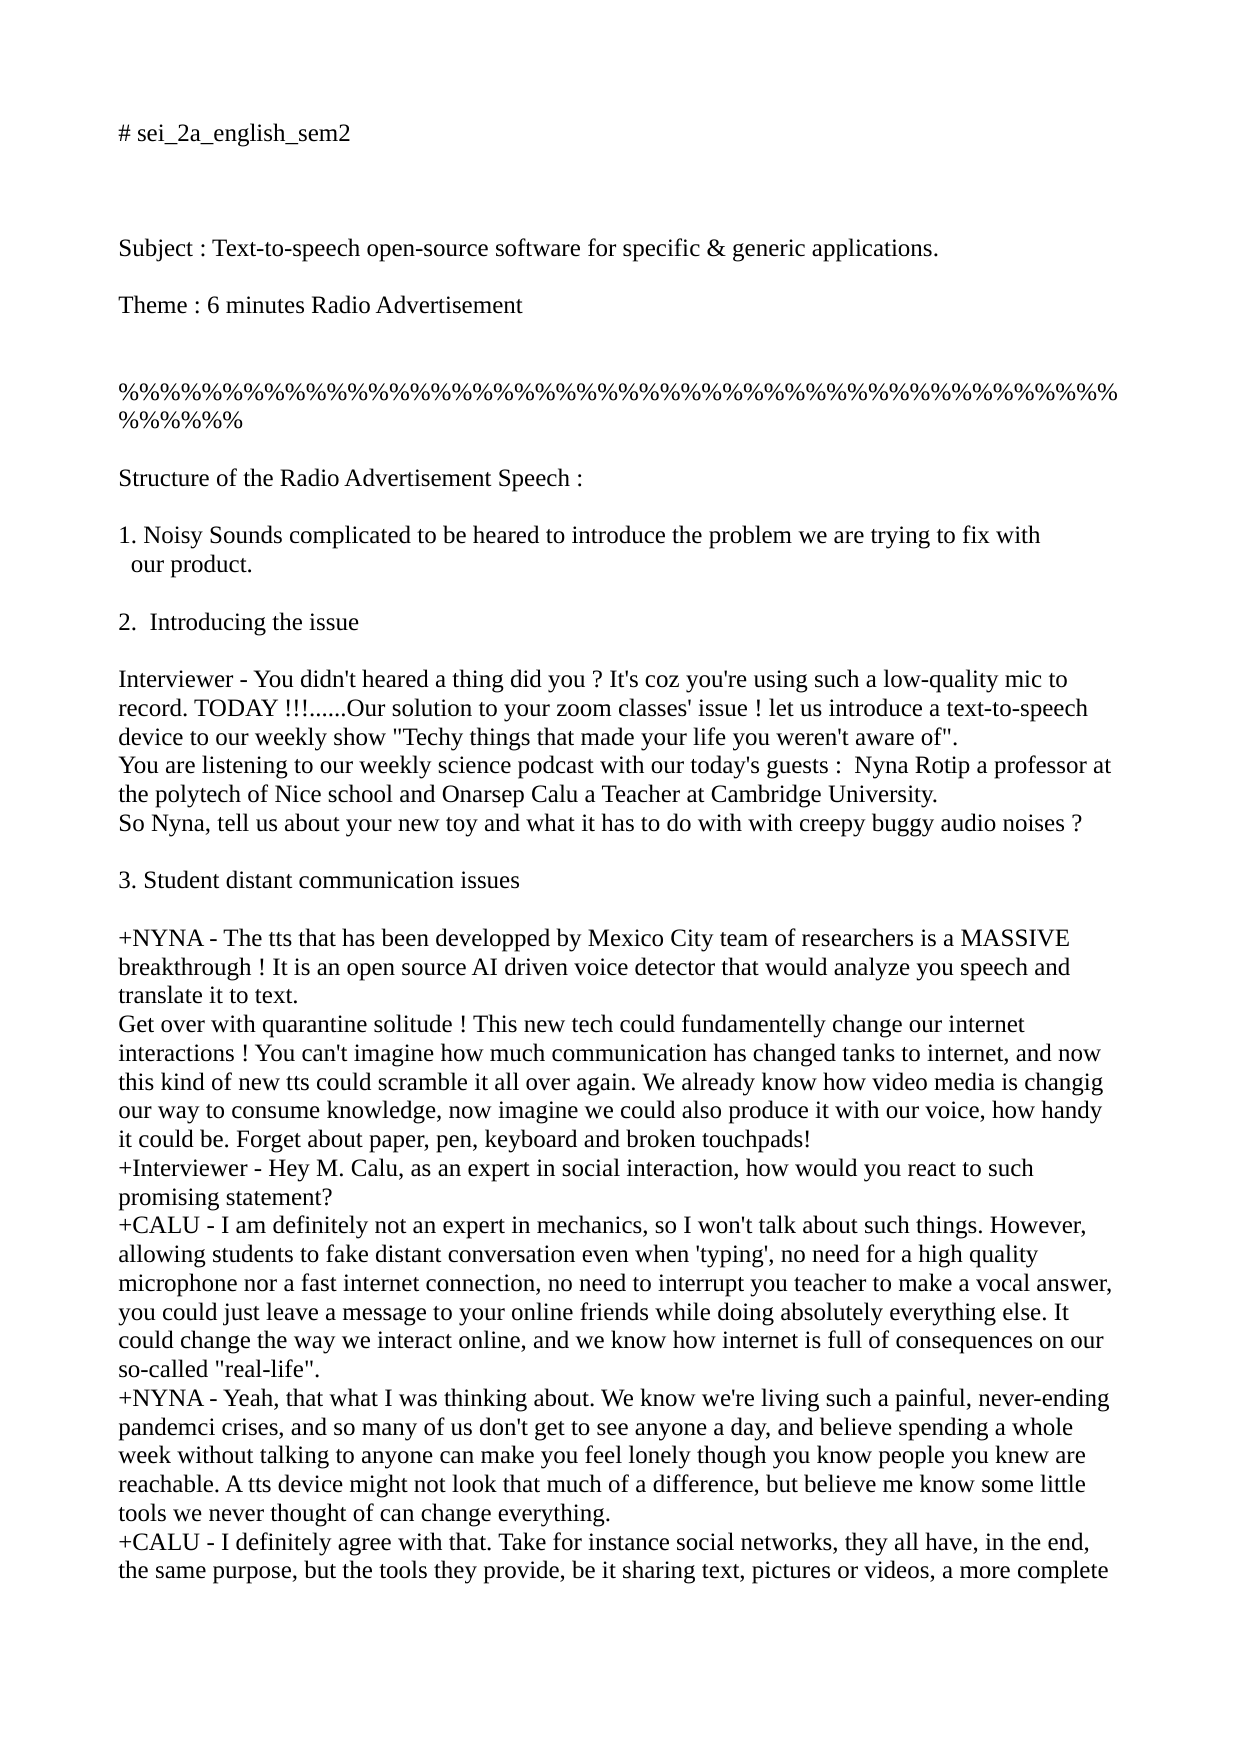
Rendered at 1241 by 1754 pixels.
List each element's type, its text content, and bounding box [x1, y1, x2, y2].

text +CALU - I am definitely not an expert in mechanics, so I won't talk about such things. However, allowing students to fake distant conversation even when 'typing', no need for a high quality microphone nor a fast internet connection, no need to interrupt you teacher to make a vocal answer, you could just leave a message to your online friends while doing absolutely everything else. It could change the way we interact online, and we know how internet is full of consequences on our so-called "real-life". [118, 1211, 1122, 1383]
text # sei_2a_english_sem2 [118, 118, 1122, 147]
text Interviewer - You didn't heared a thing did you ? It's coz you're using such a low-quality mic to record. TODAY !!!......Our solution to your zoom classes' issue ! let us introduce a text-to-speech device to our weekly show "Techy things that made your life you weren't aware of". [118, 664, 1122, 751]
text Subject : Text-to-speech open-source software for specific & generic applications. [118, 233, 1122, 262]
text +Interviewer - Hey M. Calu, as an expert in social interaction, how would you react to such promising statement? [118, 1153, 1122, 1211]
text +CALU - I definitely agree with that. Take for instance social networks, they all have, in the end, the same purpose, but the tools they provide, be it sharing text, pictures or videos, a more complete [118, 1527, 1122, 1584]
text 1. Noisy Sounds complicated to be heared to introduce the problem we are trying to fix with [118, 521, 1122, 549]
text So Nyna, tell us about your new toy and what it has to do with with creepy buggy audio noises ? [118, 808, 1122, 837]
text +NYNA - Yeah, that what I was thinking about. We know we're living such a painful, never-ending pandemci crises, and so many of us don't get to see anyone a day, and believe spending a whole week without talking to anyone can make you feel lonely though you know people you knew are reachable. A tts device might not look that much of a difference, but believe me know some little tools we never thought of can change everything. [118, 1383, 1122, 1527]
text 3. Student distant communication issues [118, 866, 1122, 894]
text 2. Introducing the issue [118, 607, 1122, 636]
text our product. [118, 549, 1122, 578]
text You are listening to our weekly science podcast with our today's guests : Nyna Rotip a professor at the polytech of Nice school and Onarsep Calu a Teacher at Cambridge University. [118, 751, 1122, 808]
text Get over with quarantine solitude ! This new tech could fundamentelly change our internet interactions ! You can't imagine how much communication has changed tanks to internet, and now this kind of new tts could scramble it all over again. We already know how video media is changig our way to consume knowledge, now imagine we could also produce it with our voice, how handy it could be. Forget about paper, pen, keyboard and broken touchpads! [118, 1009, 1122, 1153]
text %%%%%%%%%%%%%%%%%%%%%%%%%%%%%%%%%%%%%%%%%%%%%%%%%%%%%% [118, 377, 1122, 434]
text +NYNA - The tts that has been developped by Mexico City team of researchers is a MASSIVE breakthrough ! It is an open source AI driven voice detector that would analyze you speech and translate it to text. [118, 923, 1122, 1009]
text Theme : 6 minutes Radio Advertisement [118, 291, 1122, 319]
text Structure of the Radio Advertisement Speech : [118, 463, 1122, 492]
